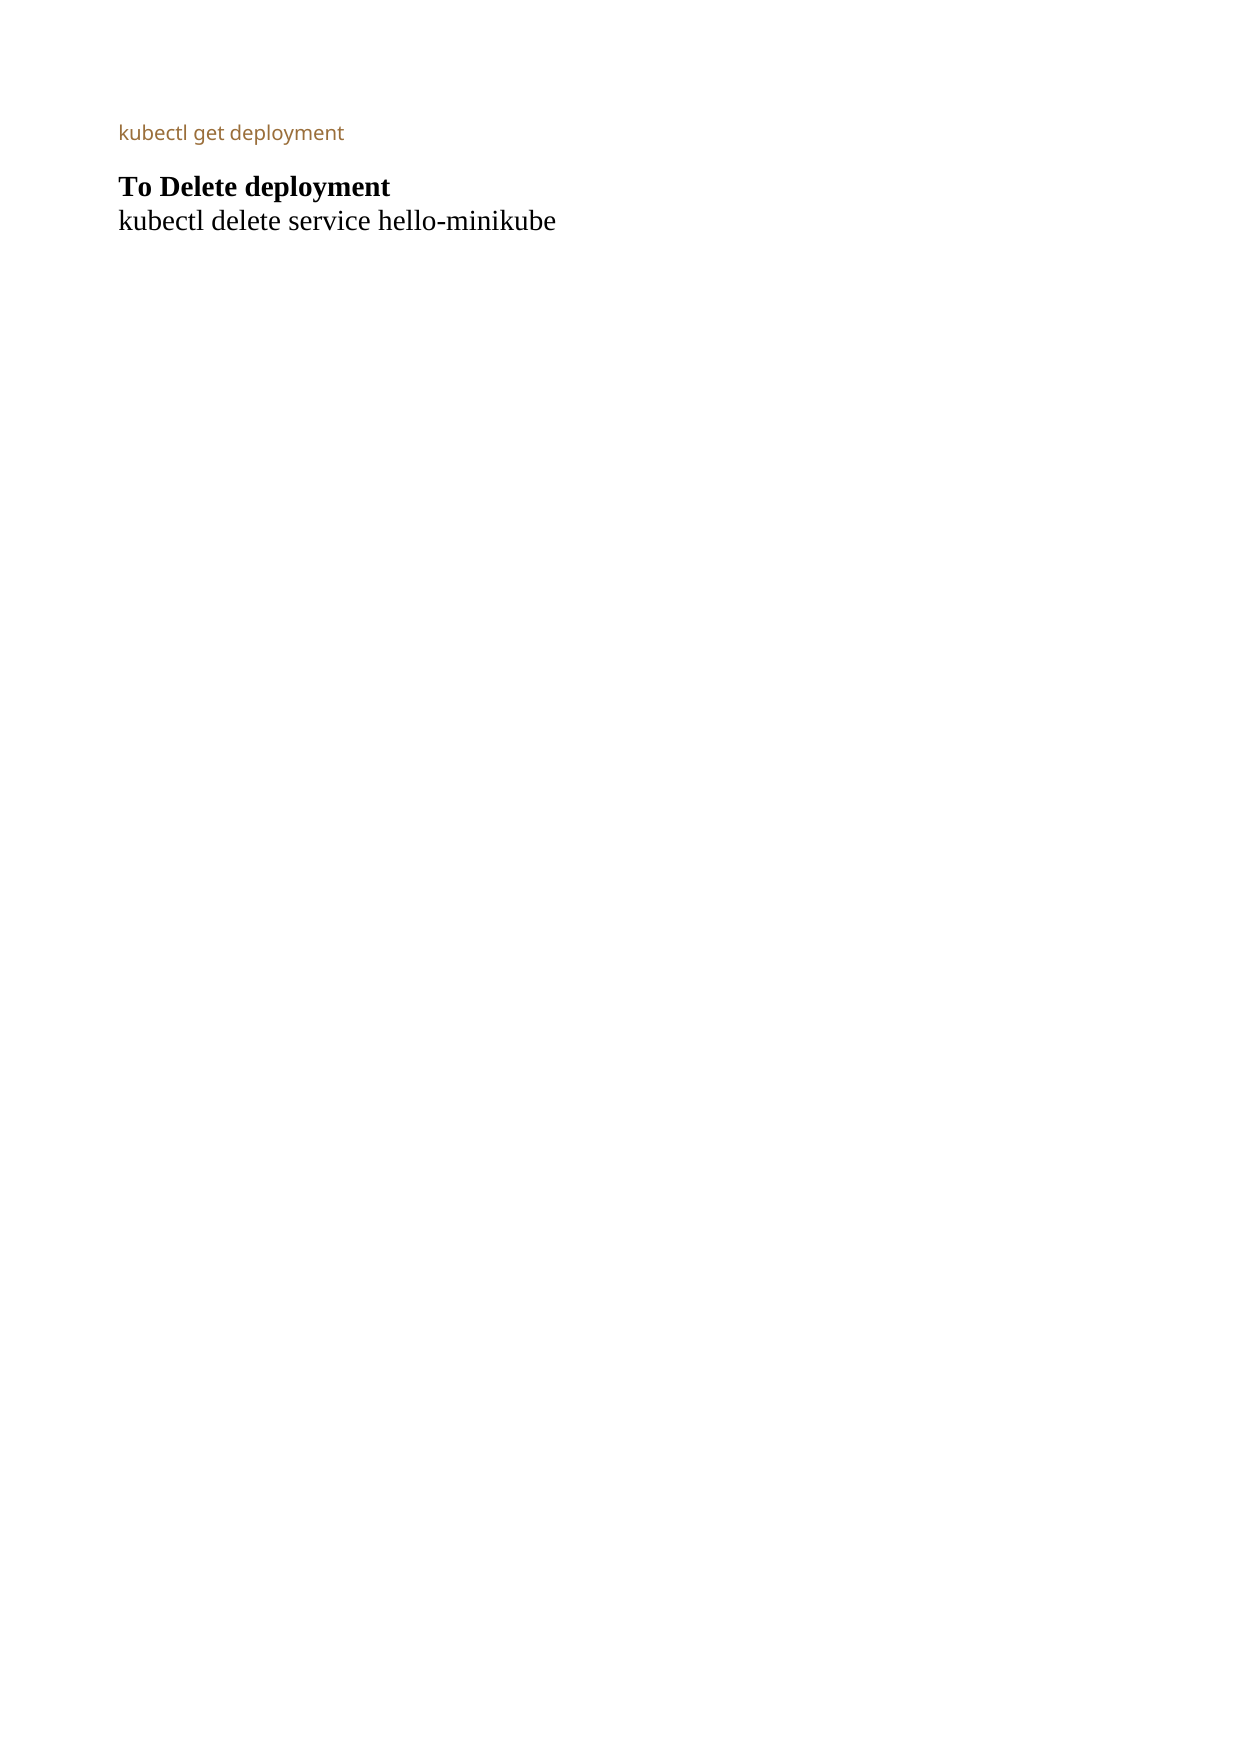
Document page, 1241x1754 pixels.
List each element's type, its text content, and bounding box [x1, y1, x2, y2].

text kubectl get deployment [118, 118, 1122, 146]
text To Delete deployment [118, 169, 1122, 203]
text kubectl delete service hello-minikube [118, 203, 1122, 237]
